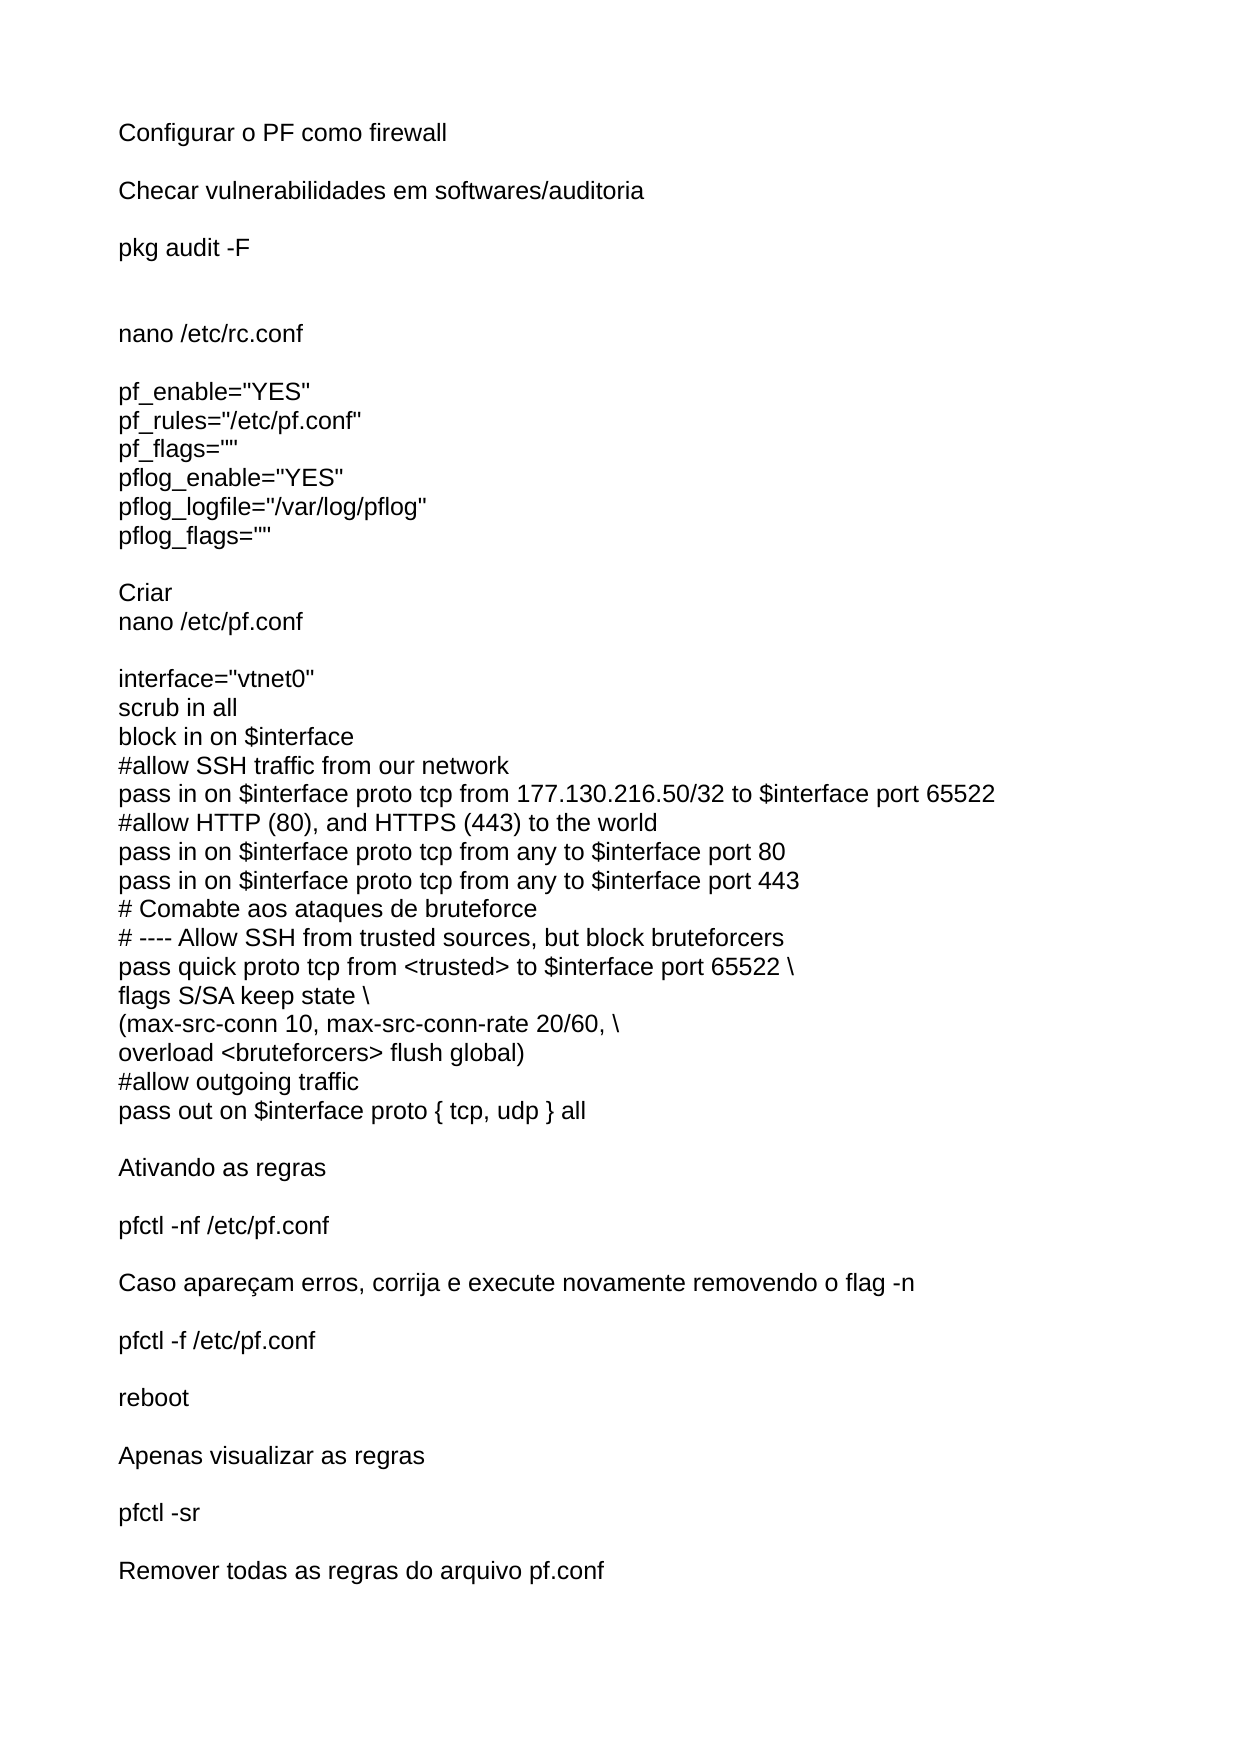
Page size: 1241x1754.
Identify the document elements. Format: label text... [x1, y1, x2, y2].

text scrub in all [118, 693, 1122, 722]
text pflog_logfile="/var/log/pflog" [118, 492, 1122, 521]
text pass out on $interface proto { tcp, udp } all [118, 1096, 1122, 1124]
text pf_rules="/etc/pf.conf" [118, 406, 1122, 434]
text Remover todas as regras do arquivo pf.conf [118, 1556, 1122, 1584]
text overload <bruteforcers> flush global) [118, 1038, 1122, 1067]
text Ativando as regras [118, 1153, 1122, 1182]
text block in on $interface [118, 722, 1122, 751]
text # Comabte aos ataques de bruteforce [118, 894, 1122, 923]
text interface="vtnet0" [118, 664, 1122, 693]
text reboot [118, 1383, 1122, 1412]
text #allow HTTP (80), and HTTPS (443) to the world [118, 808, 1122, 837]
text pfctl -f /etc/pf.conf [118, 1326, 1122, 1354]
text pass quick proto tcp from <trusted> to $interface port 65522 \ [118, 952, 1122, 981]
text pass in on $interface proto tcp from any to $interface port 80 [118, 837, 1122, 866]
text pfctl -nf /etc/pf.conf [118, 1211, 1122, 1239]
text #allow SSH traffic from our network [118, 751, 1122, 779]
text pkg audit -F [118, 233, 1122, 262]
text pflog_flags="" [118, 521, 1122, 549]
text pass in on $interface proto tcp from 177.130.216.50/32 to $interface port 65522 [118, 779, 1122, 808]
text nano /etc/pf.conf [118, 607, 1122, 636]
text pass in on $interface proto tcp from any to $interface port 443 [118, 866, 1122, 894]
text flags S/SA keep state \ [118, 981, 1122, 1009]
text Apenas visualizar as regras [118, 1441, 1122, 1469]
text Caso apareçam erros, corrija e execute novamente removendo o flag -n [118, 1268, 1122, 1297]
text (max-src-conn 10, max-src-conn-rate 20/60, \ [118, 1009, 1122, 1038]
text pfctl -sr [118, 1498, 1122, 1527]
text Criar [118, 578, 1122, 607]
text Configurar o PF como firewall [118, 118, 1122, 147]
text nano /etc/rc.conf [118, 319, 1122, 348]
text # ---- Allow SSH from trusted sources, but block bruteforcers [118, 923, 1122, 952]
text pf_enable="YES" [118, 377, 1122, 406]
text pflog_enable="YES" [118, 463, 1122, 492]
text pf_flags="" [118, 434, 1122, 463]
text #allow outgoing traffic [118, 1067, 1122, 1096]
text Checar vulnerabilidades em softwares/auditoria [118, 176, 1122, 204]
